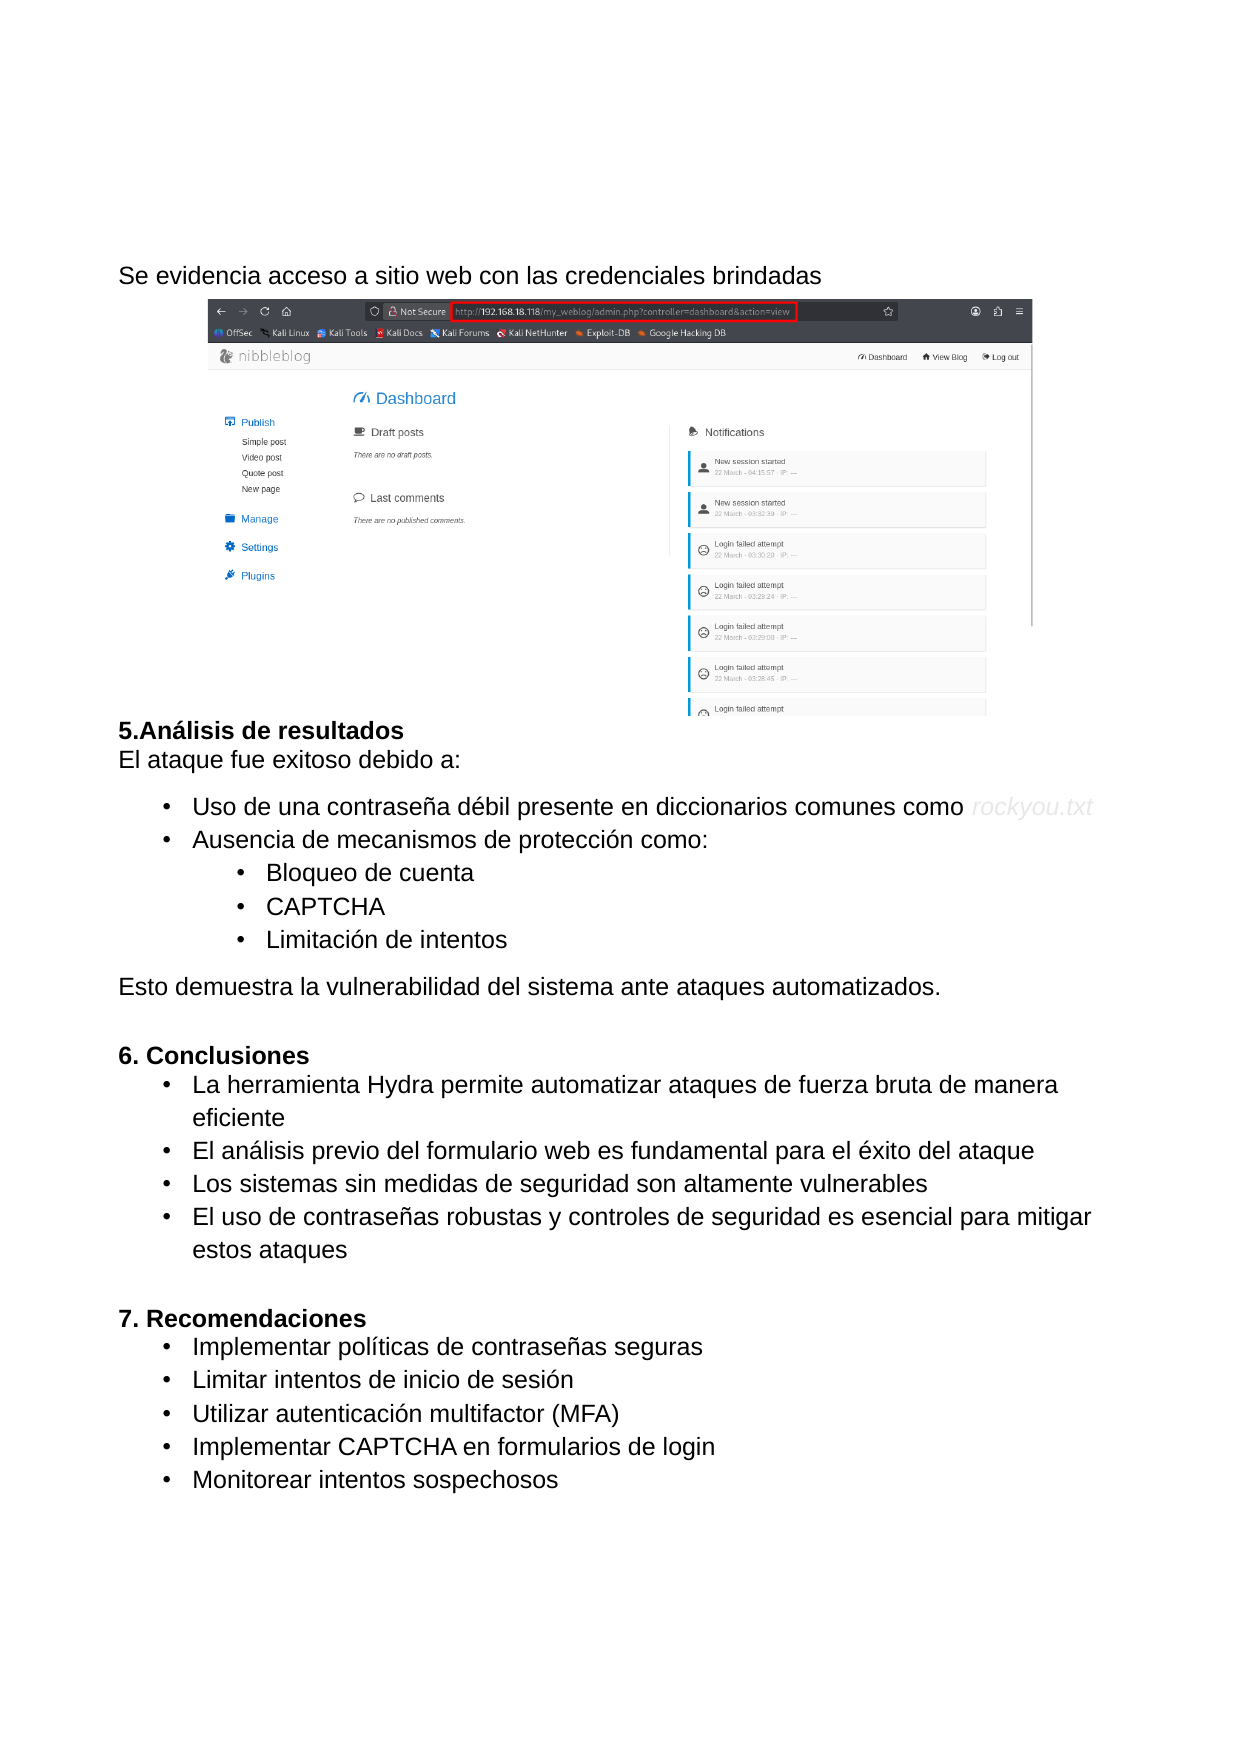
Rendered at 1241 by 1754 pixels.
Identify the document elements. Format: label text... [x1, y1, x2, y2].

list Uso de una contraseña débil presente en diccionarios comunes como rockyou.txt [162, 792, 1122, 821]
subtitle 7. Recomendaciones [118, 1303, 1122, 1332]
list Implementar políticas de contraseñas seguras [162, 1332, 1122, 1361]
list Los sistemas sin medidas de seguridad son altamente vulnerables [162, 1169, 1122, 1198]
list CAPTCHA [236, 892, 1122, 920]
list Limitar intentos de inicio de sesión [162, 1365, 1122, 1394]
subtitle 5.Análisis de resultados [118, 617, 1122, 744]
list Ausencia de mecanismos de protección como: [162, 825, 1122, 854]
list Utilizar autenticación multifactor (MFA) [162, 1398, 1122, 1427]
subtitle 6. Conclusiones [118, 1041, 1122, 1069]
list Implementar CAPTCHA en formularios de login [162, 1432, 1122, 1461]
list Monitorear intentos sospechosos [162, 1465, 1122, 1494]
list Bloqueo de cuenta [236, 858, 1122, 887]
list Limitación de intentos [236, 925, 1122, 953]
text Se evidencia acceso a sitio web con las credenciales brindadas [118, 261, 1122, 290]
list El uso de contraseñas robustas y controles de seguridad es esencial para mitigar estos ataques [162, 1202, 1122, 1264]
text El ataque fue exitoso debido a: [118, 744, 1122, 773]
text Esto demuestra la vulnerabilidad del sistema ante ataques automatizados. [118, 972, 1122, 1001]
list El análisis previo del formulario web es fundamental para el éxito del ataque [162, 1136, 1122, 1164]
list La herramienta Hydra permite automatizar ataques de fuerza bruta de manera eficiente [162, 1069, 1122, 1131]
